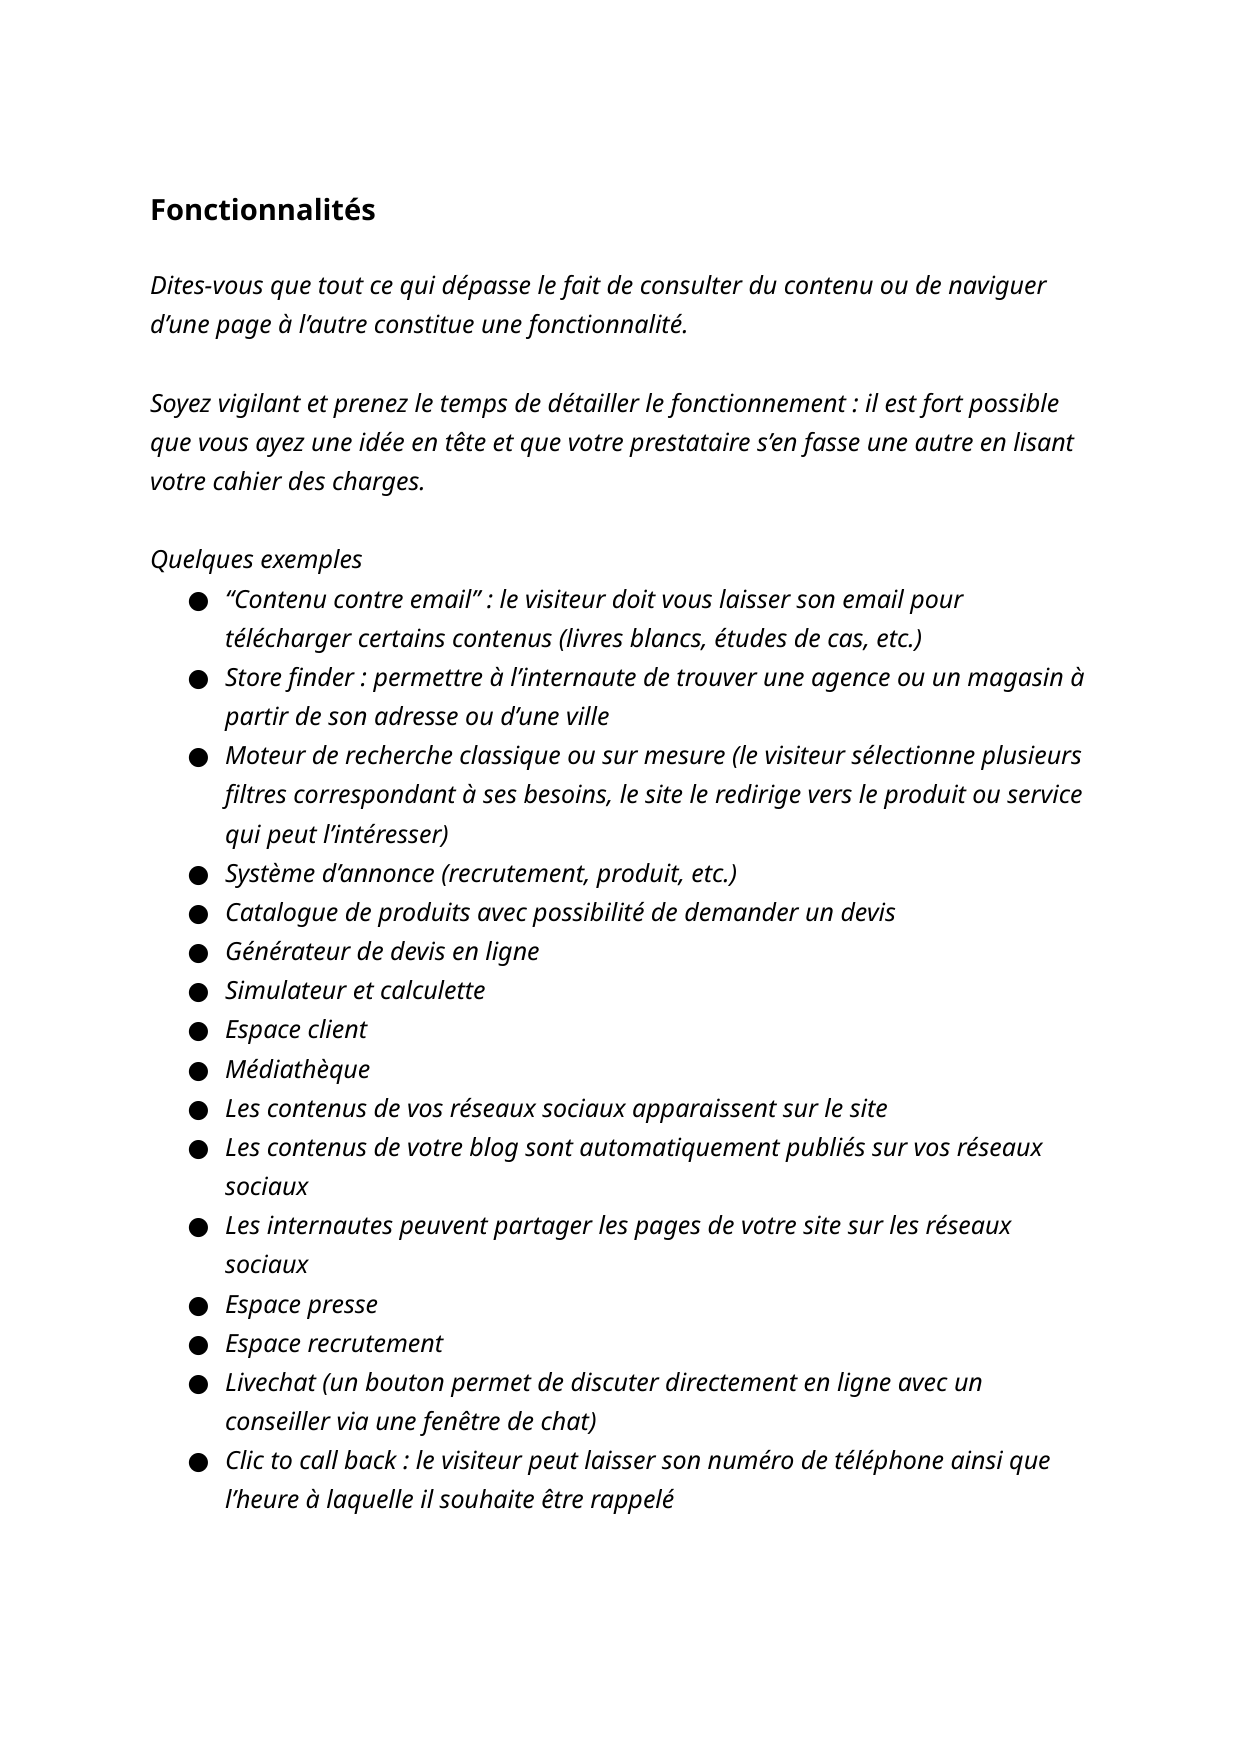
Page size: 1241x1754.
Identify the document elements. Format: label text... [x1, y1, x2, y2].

list Clic to call back : le visiteur peut laisser son numéro de téléphone ainsi que l’heure à laquelle il souhaite être rappelé [187, 1443, 1090, 1516]
list Espace client [187, 1012, 1090, 1046]
list “Contenu contre email” : le visiteur doit vous laisser son email pour télécharger certains contenus (livres blancs, études de cas, etc.) [187, 581, 1090, 654]
list Les contenus de votre blog sont automatiquement publiés sur vos réseaux sociaux [187, 1130, 1090, 1203]
list Catalogue de produits avec possibilité de demander un devis [187, 895, 1090, 929]
list Système d’annonce (recrutement, produit, etc.) [187, 856, 1090, 889]
list Store finder : permettre à l’internaute de trouver une agence ou un magasin à partir de son adresse ou d’une ville [187, 660, 1090, 733]
list Les contenus de vos réseaux sociaux apparaissent sur le site [187, 1091, 1090, 1124]
list Livechat (un bouton permet de discuter directement en ligne avec un conseiller via une fenêtre de chat) [187, 1365, 1090, 1438]
list Espace presse [187, 1286, 1090, 1320]
list Espace recrutement [187, 1326, 1090, 1359]
text Soyez vigilant et prenez le temps de détailler le fonctionnement : il est fort possible que vous ayez une idée en tête et que votre prestataire s’en fasse une autre en lisant votre cahier des charges. [150, 386, 1090, 498]
list Générateur de devis en ligne [187, 934, 1090, 968]
list Médiathèque [187, 1051, 1090, 1085]
text Quelques exemples [150, 542, 1090, 576]
text Dites-vous que tout ce qui dépasse le fait de consulter du contenu ou de naviguer d’une page à l’autre constitue une fonctionnalité. [150, 268, 1090, 341]
subtitle Fonctionnalités [150, 189, 1090, 229]
list Les internautes peuvent partager les pages de votre site sur les réseaux sociaux [187, 1208, 1090, 1281]
list Simulateur et calculette [187, 973, 1090, 1007]
list Moteur de recherche classique ou sur mesure (le visiteur sélectionne plusieurs filtres correspondant à ses besoins, le site le redirige vers le produit ou service qui peut l’intéresser) [187, 738, 1090, 850]
